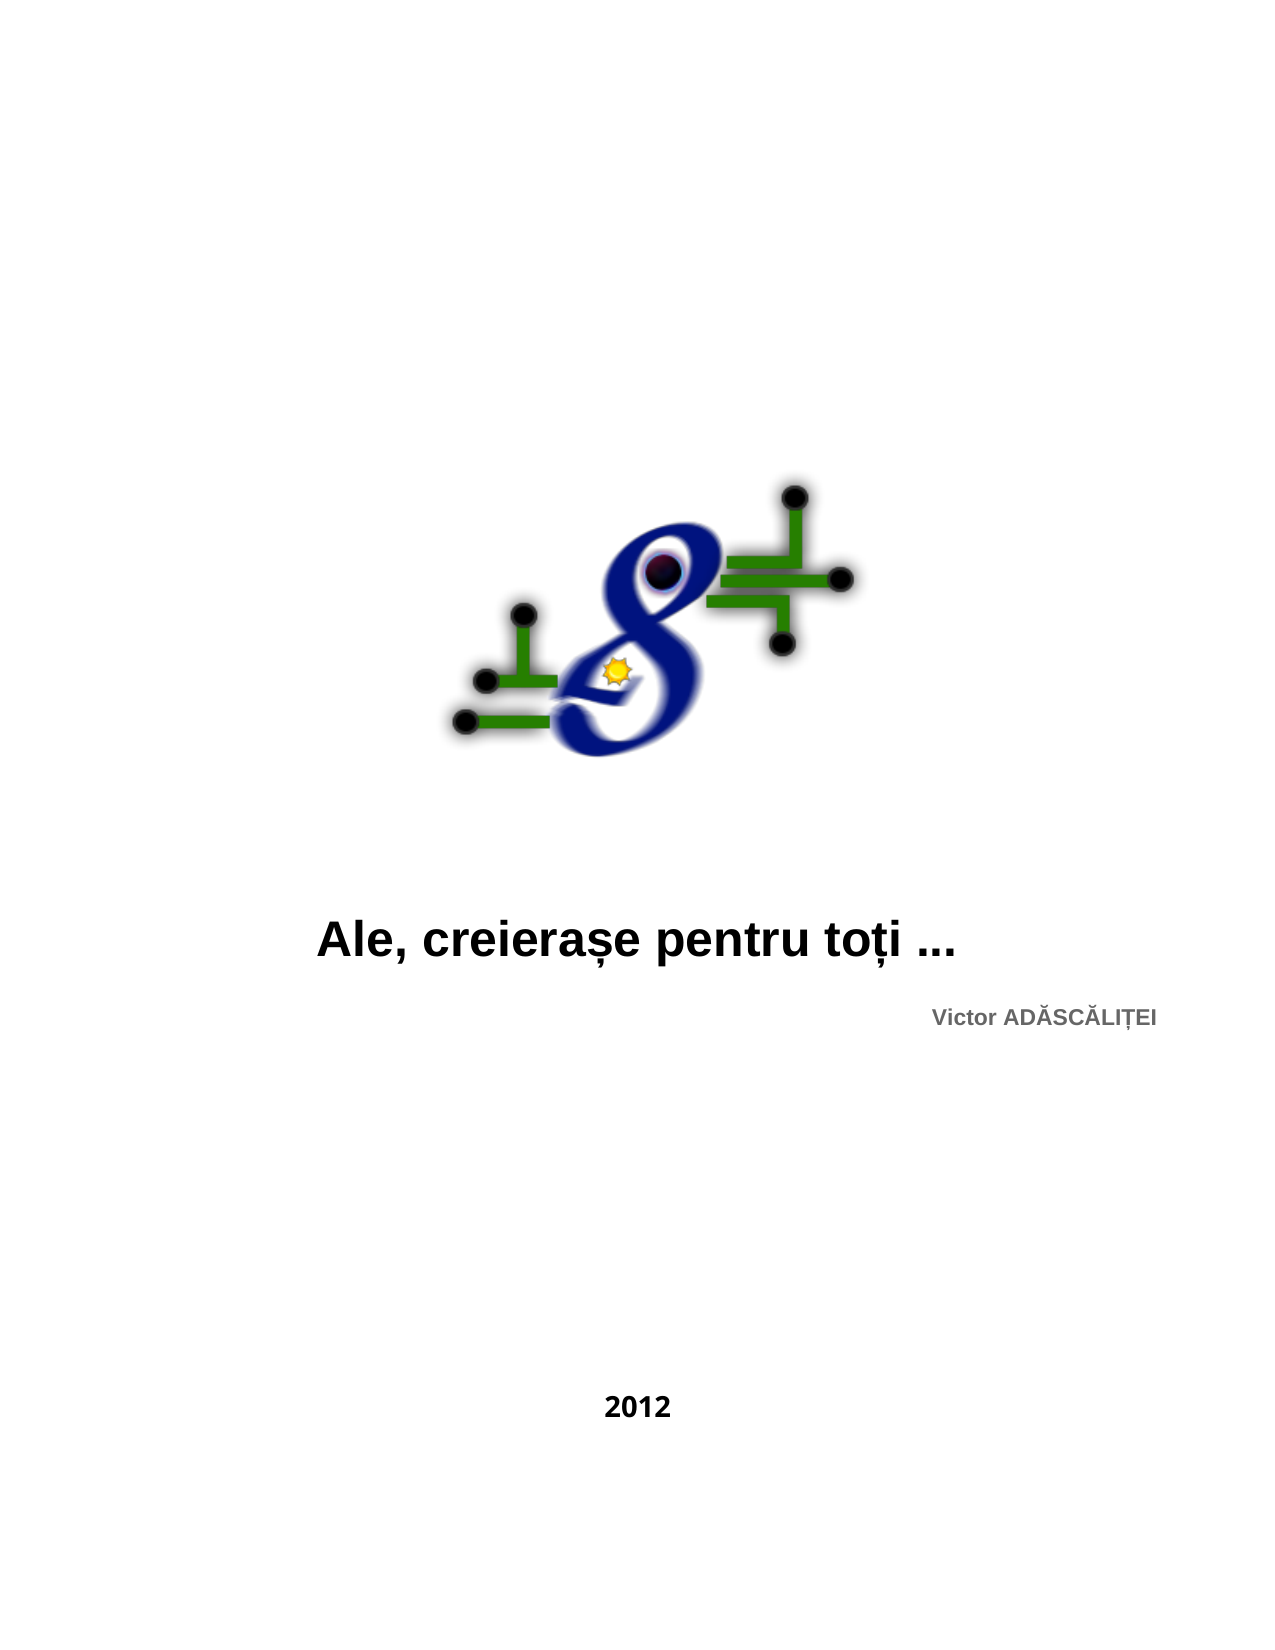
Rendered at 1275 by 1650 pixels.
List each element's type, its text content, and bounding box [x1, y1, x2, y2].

text 2012 [118, 1387, 1157, 1426]
picture [431, 453, 876, 788]
text Ale, creierașe pentru toți ... [118, 911, 1157, 967]
text Victor ADĂSCĂLIȚEI [118, 1005, 1157, 1030]
